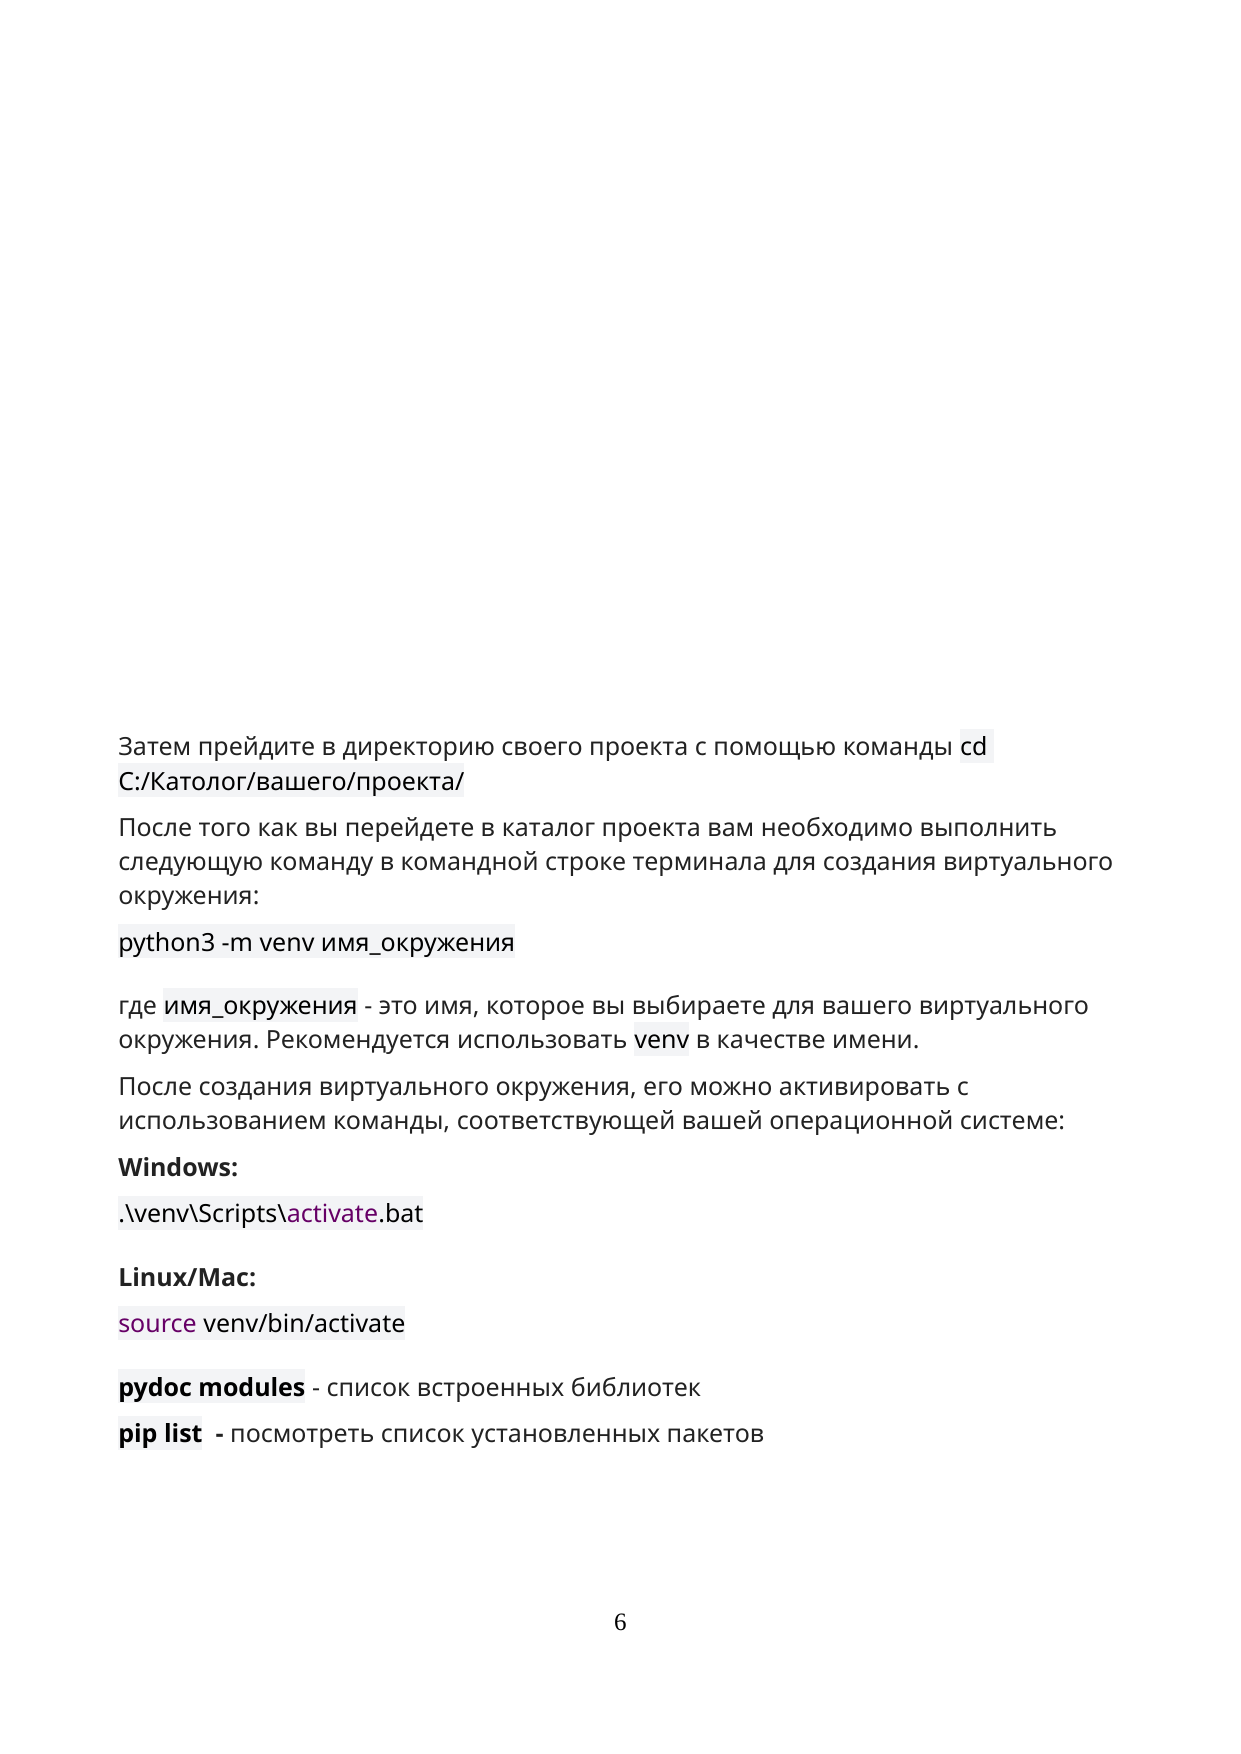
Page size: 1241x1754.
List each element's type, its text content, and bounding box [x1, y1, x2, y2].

text После создания виртуального окружения, его можно активировать с использованием команды, соответствующей вашей операционной системе: [118, 1068, 1122, 1137]
text После того как вы перейдете в каталог проекта вам необходимо выполнить следующую команду в командной строке терминала для создания виртуального окружения: [118, 810, 1122, 912]
text Затем прейдите в директорию своего проекта с помощью команды cd C:/Католог/вашего/проекта/ [118, 729, 1122, 797]
text pydoc modules - список встроенных библиотек [118, 1369, 1122, 1403]
text Windows: [118, 1149, 1122, 1183]
text где имя_окружения - это имя, которое вы выбираете для вашего виртуального окружения. Рекомендуется использовать venv в качестве имени. [118, 988, 1122, 1056]
text source venv/bin/activate [118, 1306, 1122, 1340]
text pip list - посмотреть список установленных пакетов [118, 1416, 1122, 1450]
text .\venv\Scripts\activate.bat [118, 1196, 1122, 1230]
text python3 -m venv имя_окружения [118, 924, 1122, 958]
text Linux/Mac: [118, 1259, 1122, 1293]
